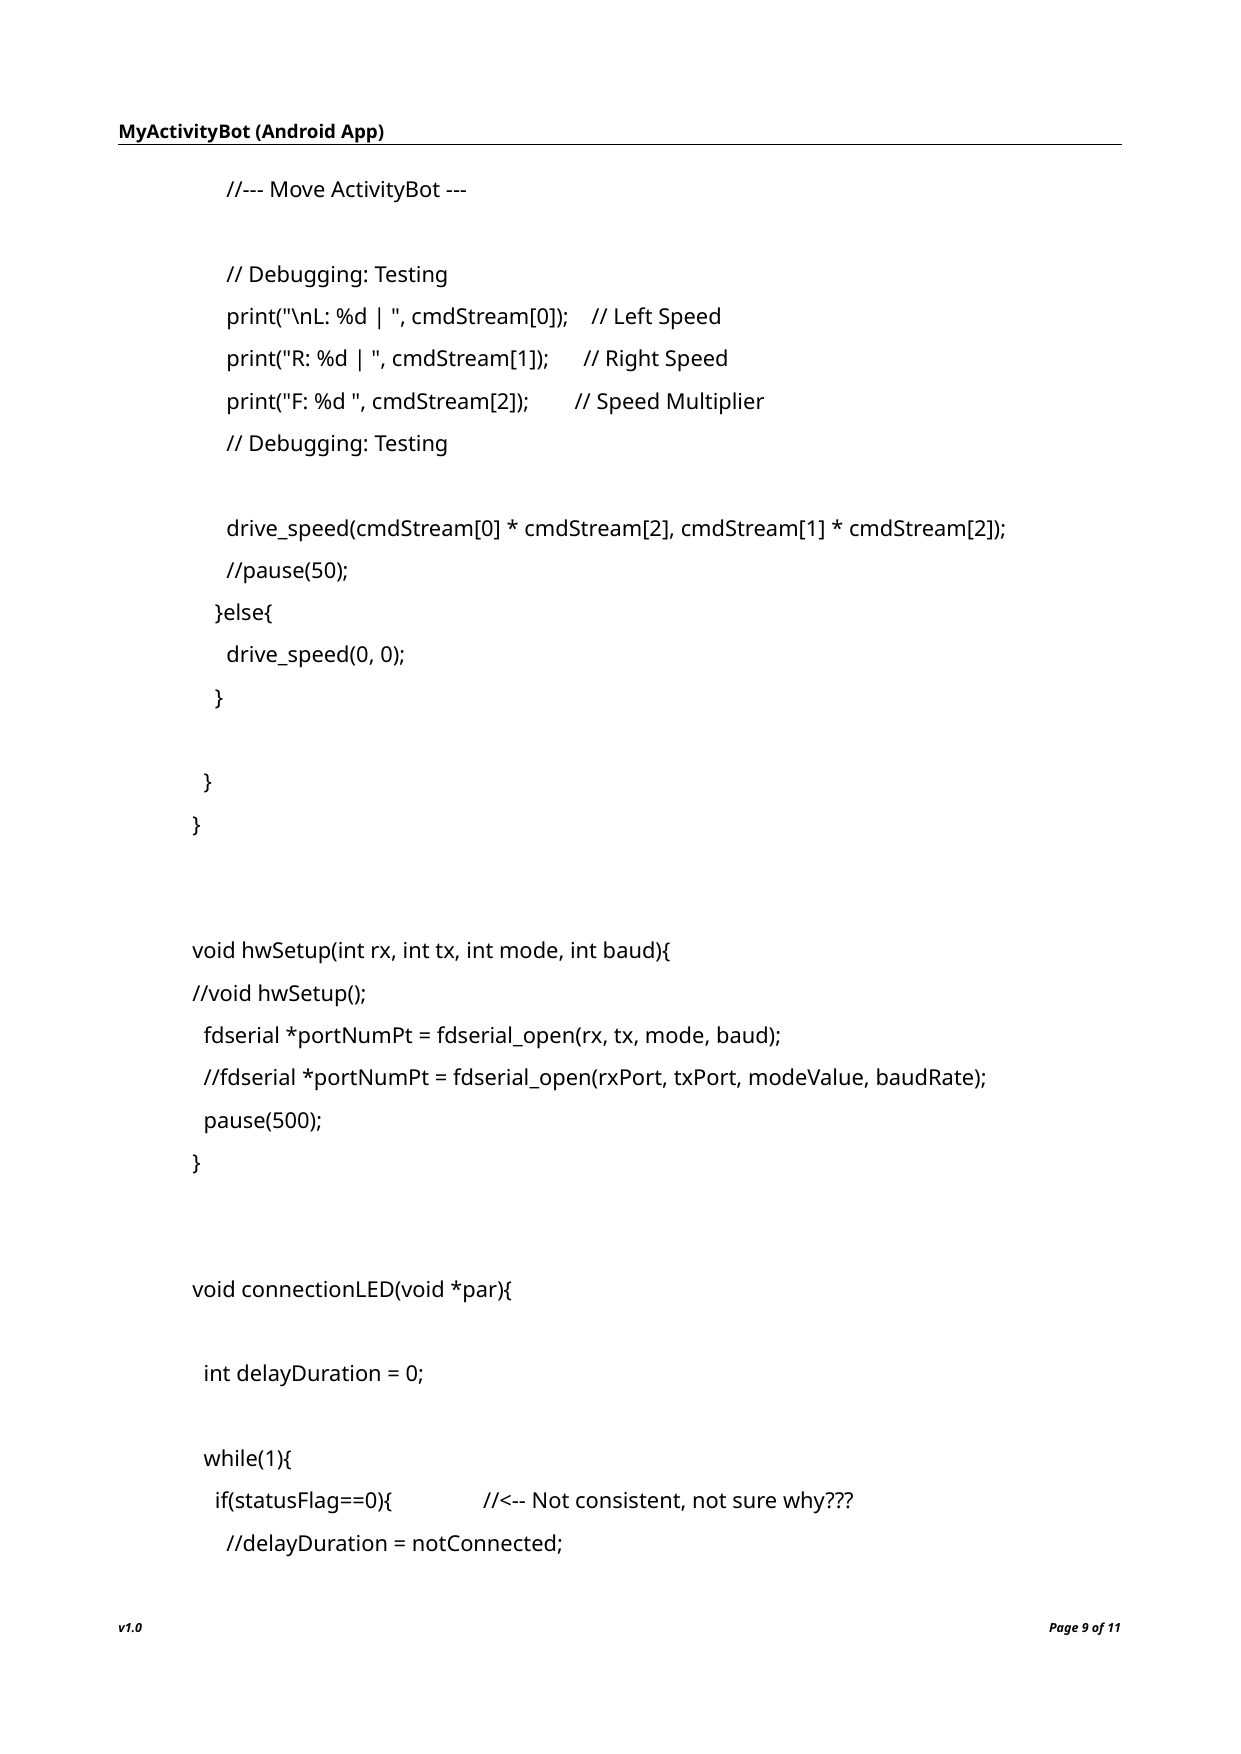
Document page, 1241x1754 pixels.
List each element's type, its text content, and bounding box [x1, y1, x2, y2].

text drive_speed(cmdStream[0] * cmdStream[2], cmdStream[1] * cmdStream[2]); [192, 512, 1122, 542]
text fdserial *portNumPt = fdserial_open(rx, tx, mode, baud); [192, 1020, 1122, 1050]
text //--- Move ActivityBot --- [192, 174, 1122, 204]
text //fdserial *portNumPt = fdserial_open(rxPort, txPort, modeValue, baudRate); [192, 1062, 1122, 1092]
text } [192, 808, 1122, 838]
text }else{ [192, 597, 1122, 627]
text while(1){ [192, 1443, 1122, 1473]
text print("F: %d ", cmdStream[2]); // Speed Multiplier [192, 386, 1122, 415]
text drive_speed(0, 0); [192, 639, 1122, 669]
text pause(500); [192, 1104, 1122, 1134]
text //delayDuration = notConnected; [192, 1527, 1122, 1557]
text // Debugging: Testing [192, 428, 1122, 458]
text if(statusFlag==0){ //<-- Not consistent, not sure why??? [192, 1485, 1122, 1515]
text } [192, 766, 1122, 796]
text print("R: %d | ", cmdStream[1]); // Right Speed [192, 343, 1122, 373]
text void hwSetup(int rx, int tx, int mode, int baud){ [192, 935, 1122, 965]
text //pause(50); [192, 555, 1122, 584]
text int delayDuration = 0; [192, 1358, 1122, 1388]
text } [192, 682, 1122, 711]
text //void hwSetup(); [192, 978, 1122, 1007]
text // Debugging: Testing [192, 259, 1122, 288]
text } [192, 1147, 1122, 1177]
text print("\nL: %d | ", cmdStream[0]); // Left Speed [192, 301, 1122, 331]
text void connectionLED(void *par){ [192, 1274, 1122, 1303]
